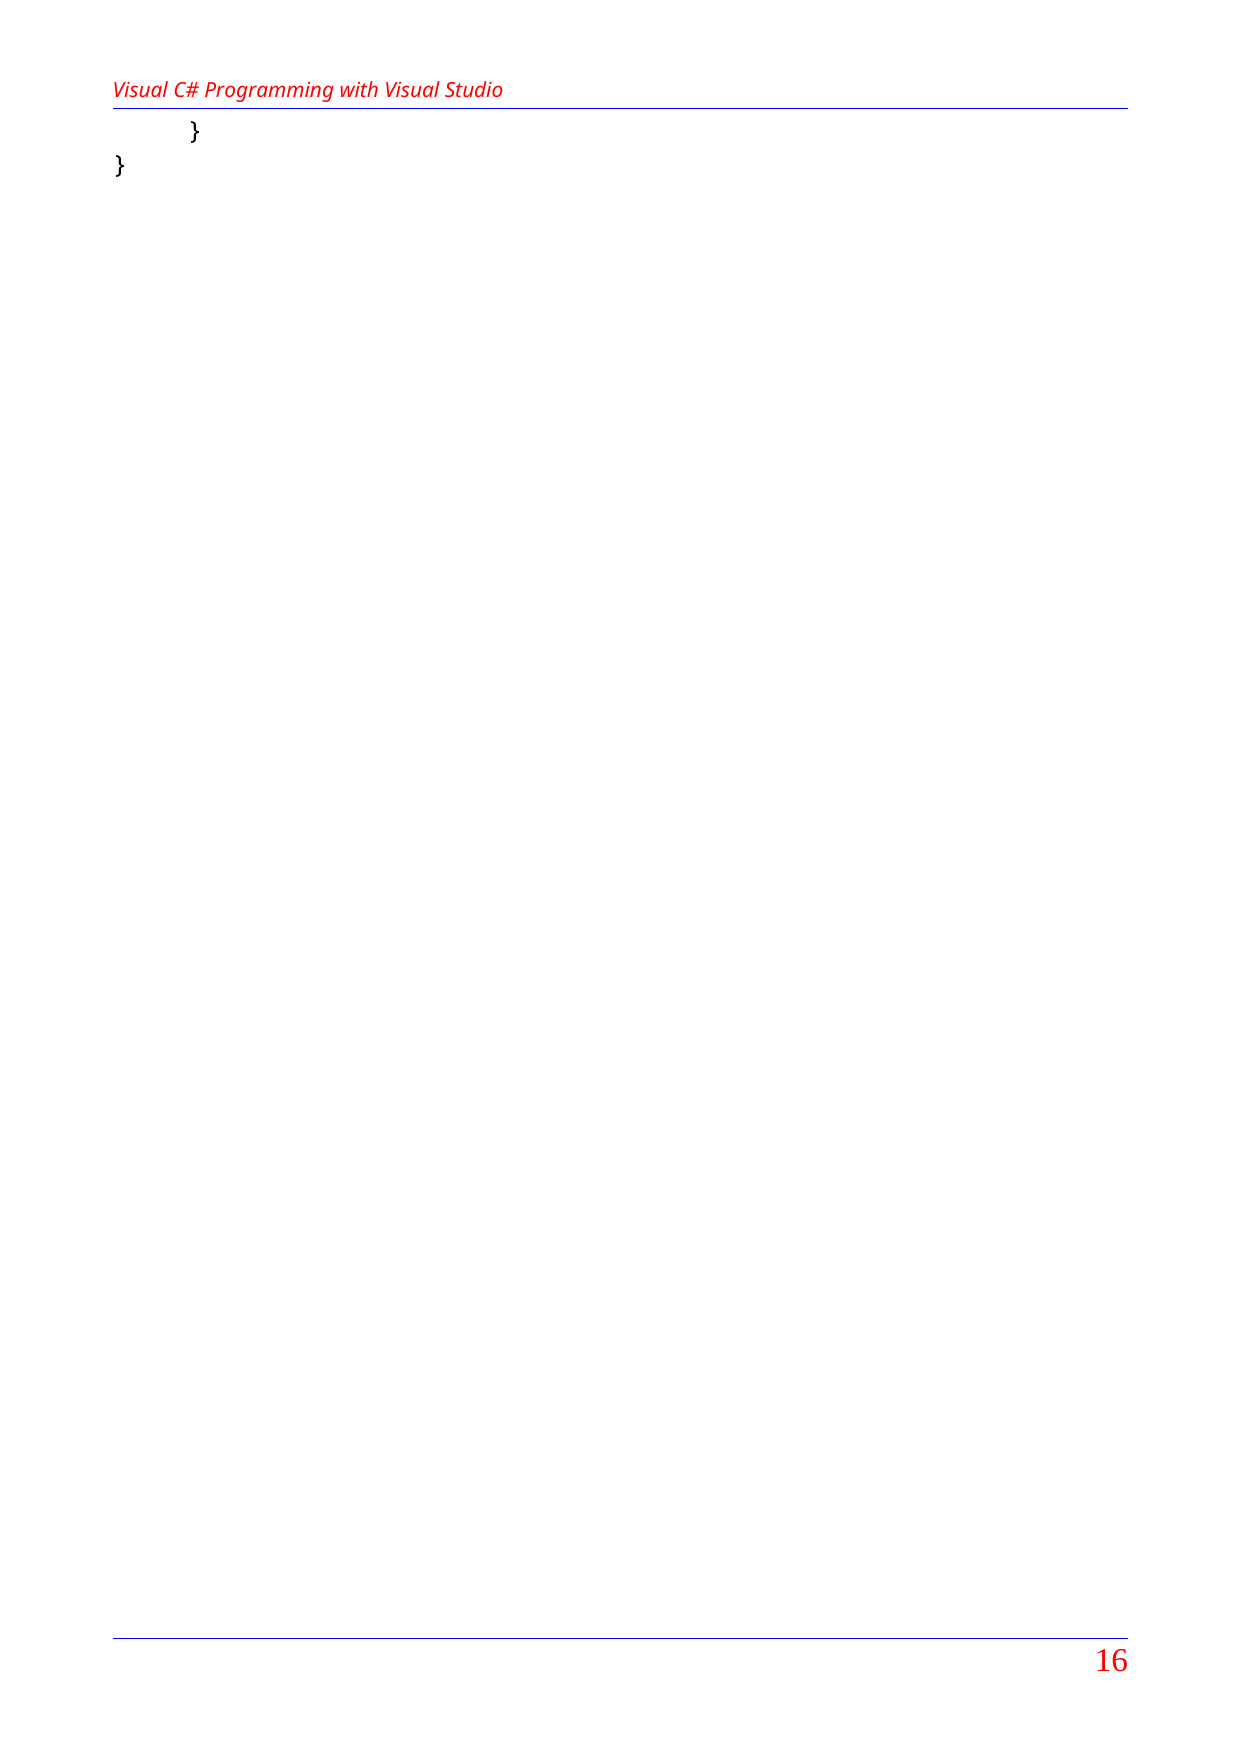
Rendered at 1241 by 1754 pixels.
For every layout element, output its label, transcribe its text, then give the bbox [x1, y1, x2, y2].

text } [112, 147, 1128, 181]
text } [112, 112, 1128, 147]
